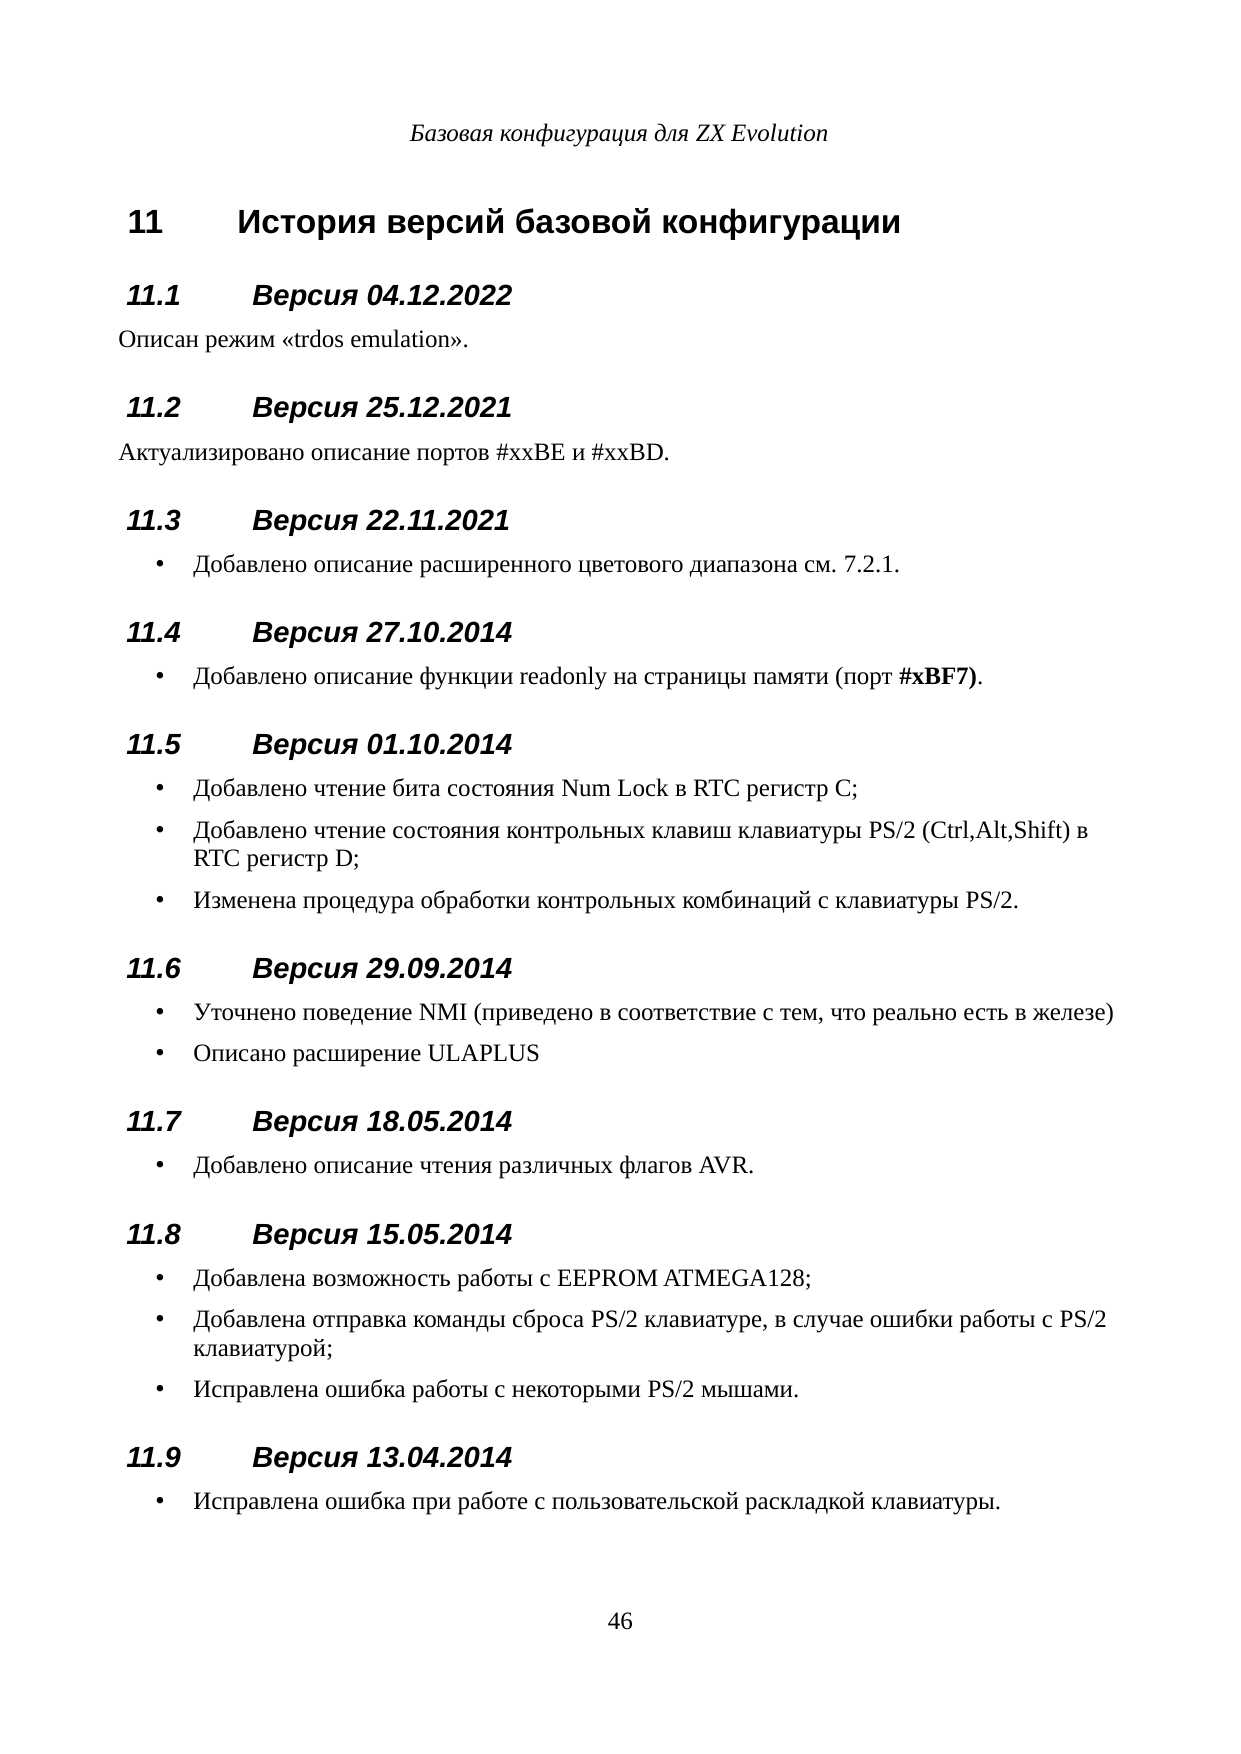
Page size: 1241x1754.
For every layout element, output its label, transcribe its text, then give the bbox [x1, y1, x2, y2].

subtitle Версия 15.05.2014 [118, 1217, 1122, 1250]
list Добавлено описание чтения различных флагов AVR. [156, 1151, 1122, 1179]
text Актуализировано описание портов #xxBE и #xxBD. [118, 437, 1122, 465]
text Описан режим «trdos emulation». [118, 324, 1122, 353]
subtitle Версия 22.11.2021 [118, 503, 1122, 536]
subtitle Версия 01.10.2014 [118, 727, 1122, 761]
list Исправлена ошибка при работе с пользовательской раскладкой клавиатуры. [156, 1486, 1122, 1515]
subtitle Версия 27.10.2014 [118, 615, 1122, 649]
list Добавлено чтение состояния контрольных клавиш клавиатуры PS/2 (Ctrl,Alt,Shift) в RTC регистр D; [156, 815, 1122, 872]
list Добавлено описание расширенного цветового диапазона см. 7.2.1. [156, 549, 1122, 578]
subtitle Версия 29.09.2014 [118, 951, 1122, 984]
subtitle Версия 25.12.2021 [118, 391, 1122, 424]
subtitle История версий базовой конфигурации [118, 202, 1122, 241]
list Описано расширение ULAPLUS [156, 1038, 1122, 1067]
list Добавлена возможность работы с EEPROM ATMEGA128; [156, 1263, 1122, 1292]
subtitle Версия 18.05.2014 [118, 1104, 1122, 1138]
list Добавлено описание функции readonly на страницы памяти (порт #xBF7). [156, 661, 1122, 690]
subtitle Версия 13.04.2014 [118, 1440, 1122, 1474]
list Исправлена ошибка работы с некоторыми PS/2 мышами. [156, 1374, 1122, 1403]
list Добавлена отправка команды сброса PS/2 клавиатуре, в случае ошибки работы с PS/2 клавиатурой; [156, 1304, 1122, 1362]
list Добавлено чтение бита состояния Num Lock в RTC регистр С; [156, 773, 1122, 802]
list Изменена процедура обработки контрольных комбинаций с клавиатуры PS/2. [156, 885, 1122, 913]
subtitle Версия 04.12.2022 [118, 278, 1122, 312]
list Уточнено поведение NMI (приведено в соответствие с тем, что реально есть в железе) [156, 997, 1122, 1026]
